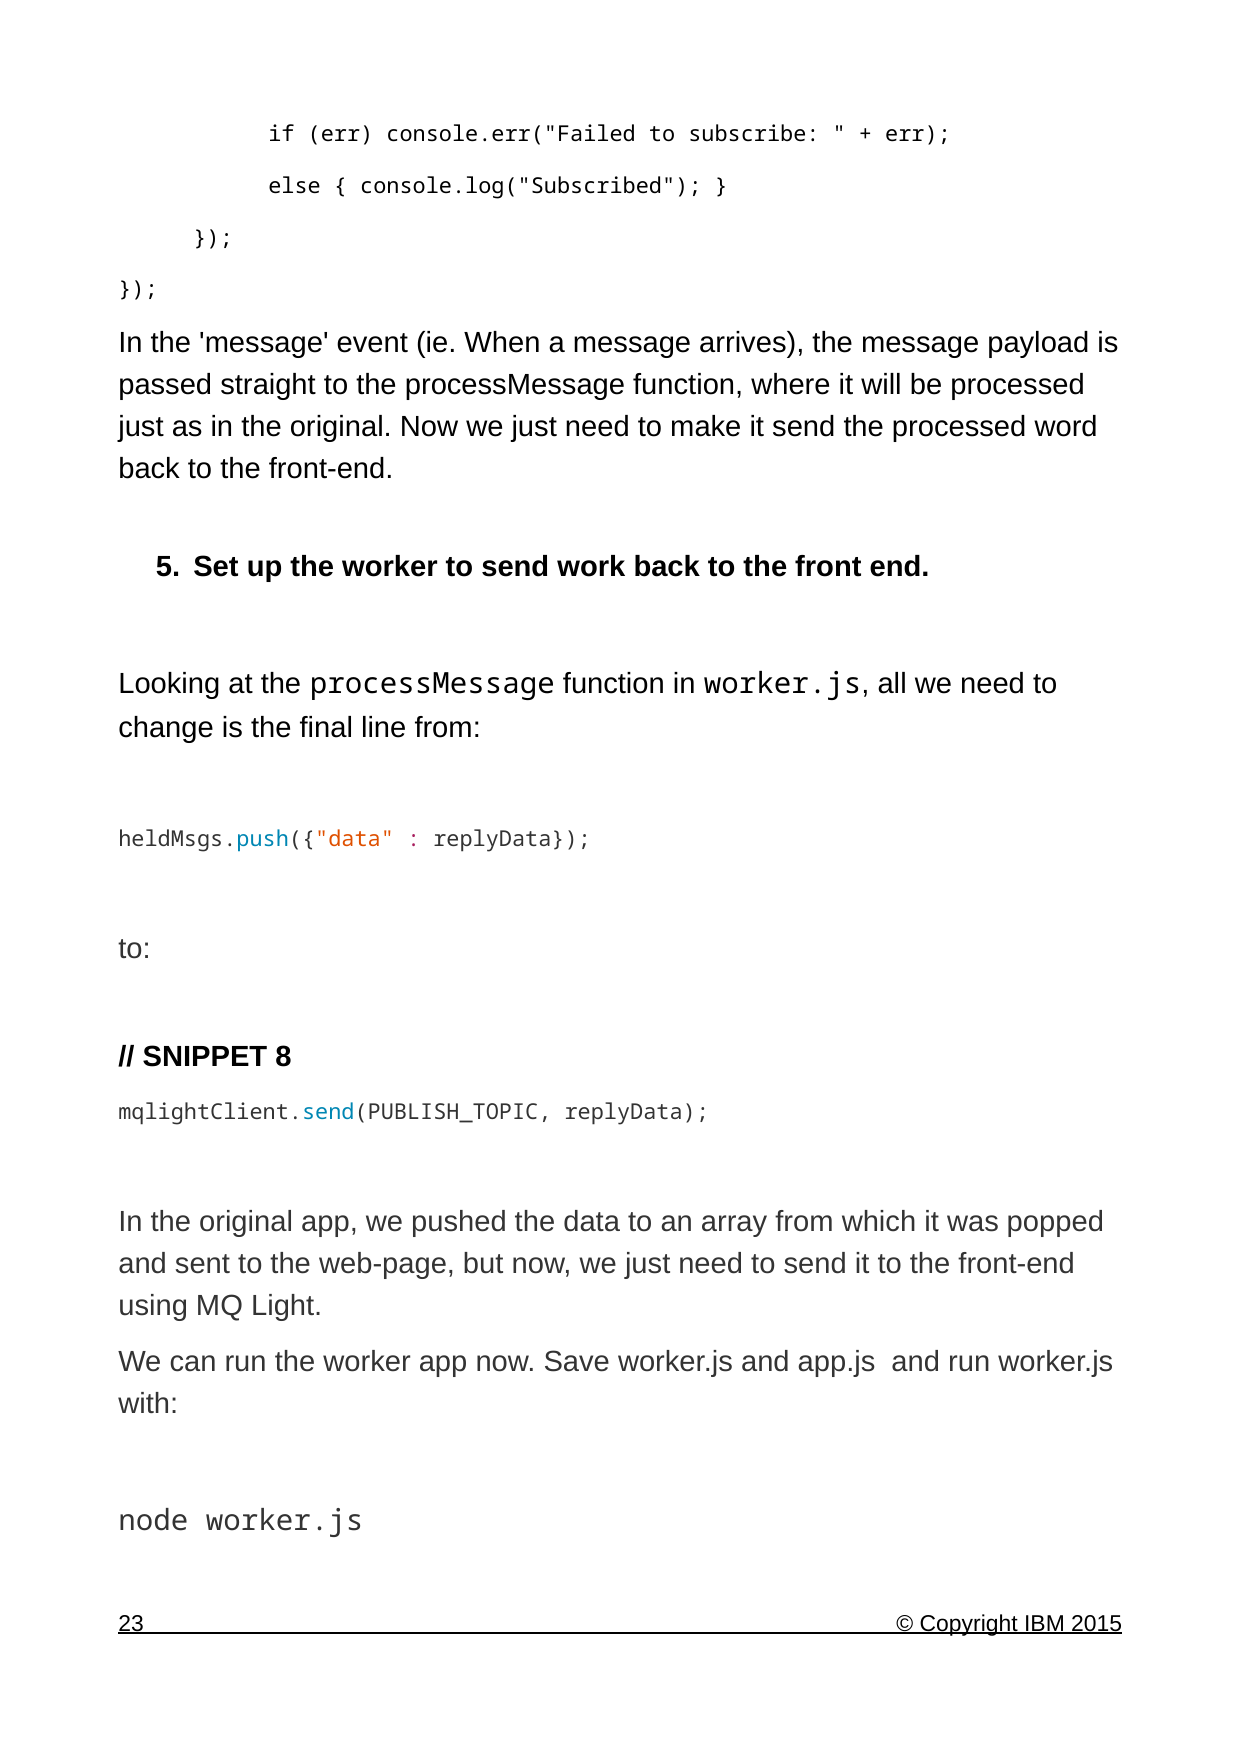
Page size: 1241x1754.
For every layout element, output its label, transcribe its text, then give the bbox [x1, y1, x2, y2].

text node worker.js [118, 1499, 1122, 1539]
text mqlightClient.send(PUBLISH_TOPIC, replyData); [118, 1096, 1122, 1126]
text else { console.log("Subscribed"); } [118, 170, 1122, 200]
list Set up the worker to send work back to the front end. [156, 549, 1122, 583]
text }); [118, 273, 1122, 303]
text // SNIPPET 8 [118, 1039, 1122, 1073]
text to: [118, 931, 1122, 965]
text }); [118, 222, 1122, 251]
text Looking at the processMessage function in worker.js, all we need to change is the final line from: [118, 662, 1122, 744]
text if (err) console.err("Failed to subscribe: " + err); [118, 118, 1122, 148]
text We can run the worker app now. Save worker.js and app.js and run worker.js with: [118, 1344, 1122, 1420]
text heldMsgs.push({"data" : replyData}); [118, 823, 1122, 853]
text In the 'message' event (ie. When a message arrives), the message payload is passed straight to the processMessage function, where it will be processed just as in the original. Now we just need to make it send the processed word back to the front-end. [118, 325, 1122, 484]
text In the original app, we pushed the data to an array from which it was popped and sent to the web-page, but now, we just need to send it to the front-end using MQ Light. [118, 1204, 1122, 1321]
